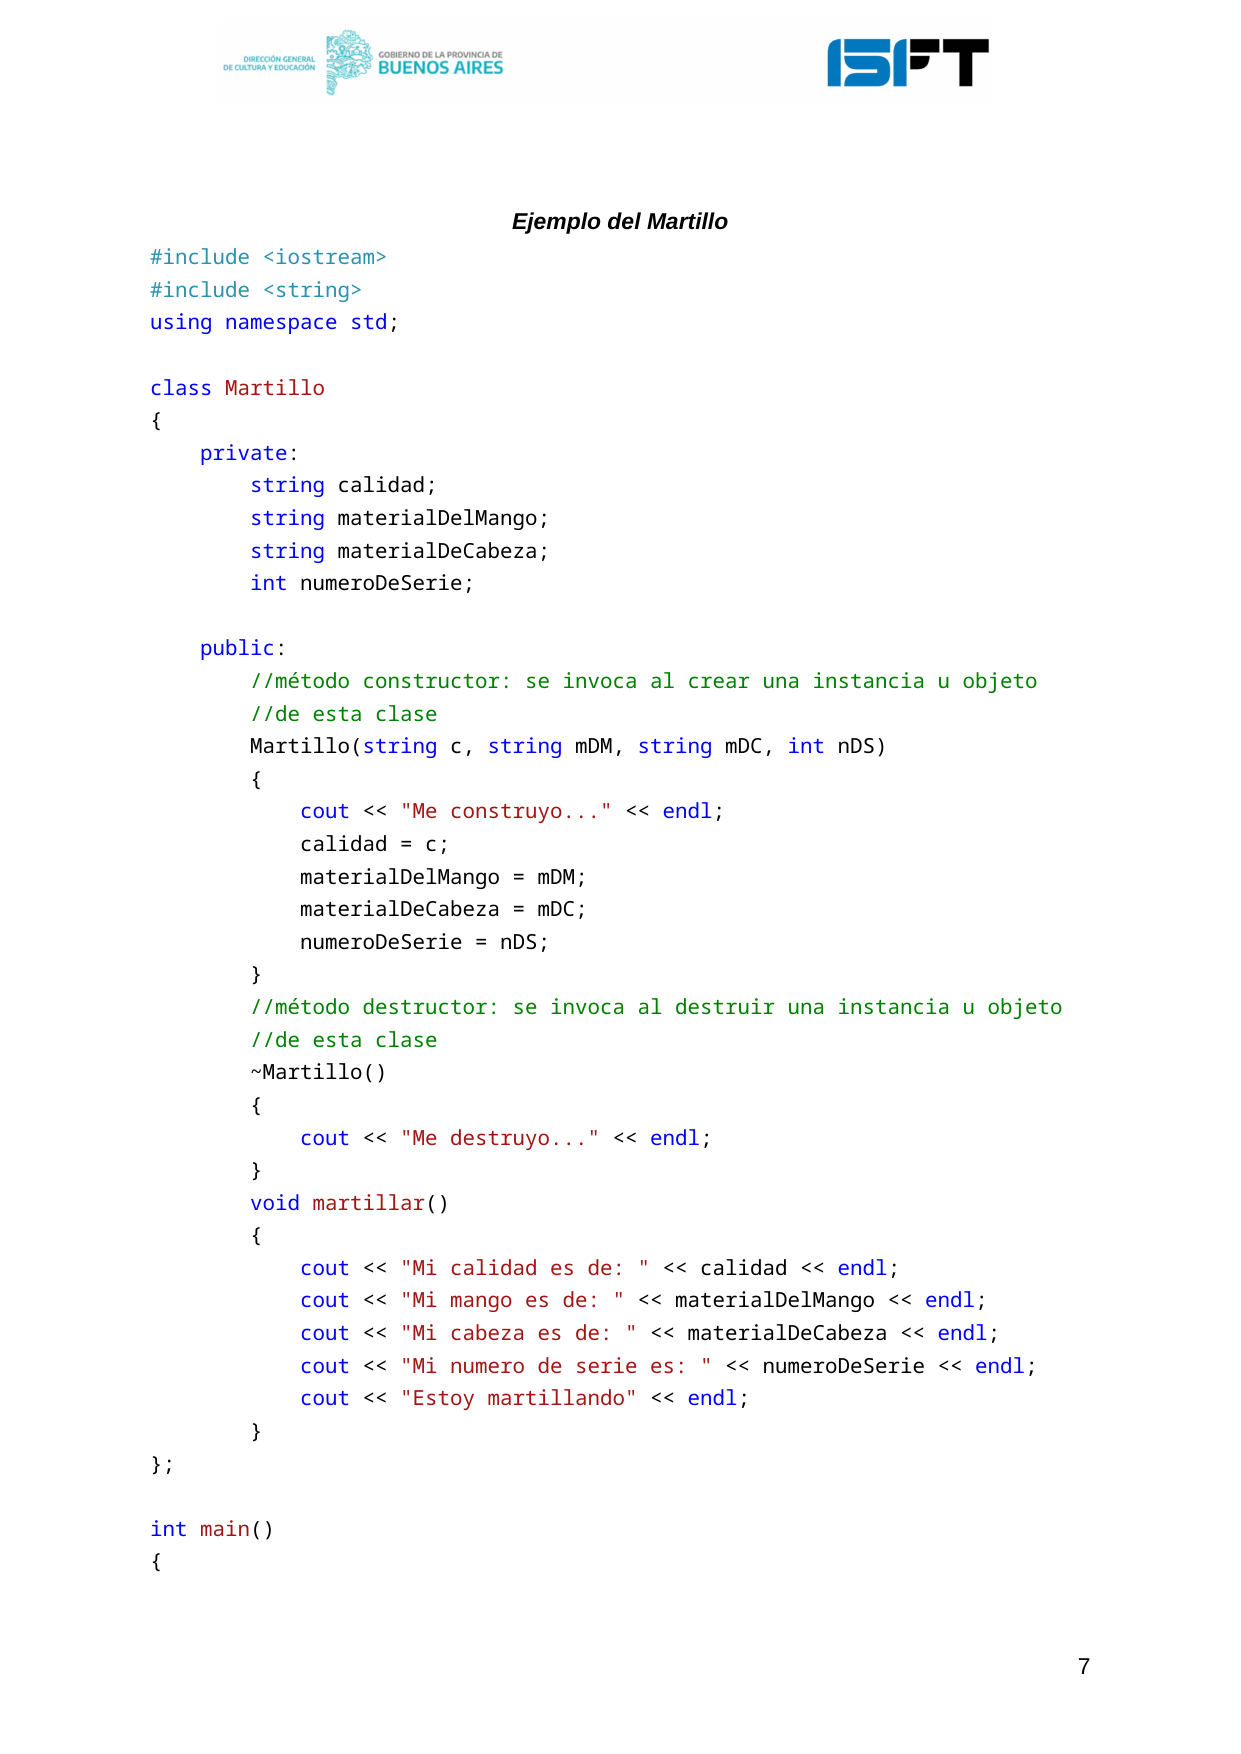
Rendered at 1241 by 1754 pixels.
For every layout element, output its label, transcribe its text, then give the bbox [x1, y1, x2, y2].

picture [218, 18, 994, 106]
text #include <iostream> #include <string> using namespace std; class Martillo { private: string calidad; string materialDelMango; string materialDeCabeza; int numeroDeSerie; public: //método constructor: se invoca al crear una instancia u objeto //de esta clase Martillo(string c, string mDM, string mDC, int nDS) { cout << "Me construyo..." << endl; calidad = c; materialDelMango = mDM; materialDeCabeza = mDC; numeroDeSerie = nDS; } //método destructor: se invoca al destruir una instancia u objeto //de esta clase ~Martillo() { cout << "Me destruyo..." << endl; } void martillar() { cout << "Mi calidad es de: " << calidad << endl; cout << "Mi mango es de: " << materialDelMango << endl; cout << "Mi cabeza es de: " << materialDeCabeza << endl; cout << "Mi numero de serie es: " << numeroDeSerie << endl; cout << "Estoy martillando" << endl; } }; int main() { [150, 242, 1090, 1575]
subtitle Ejemplo del Martillo [150, 208, 1090, 234]
